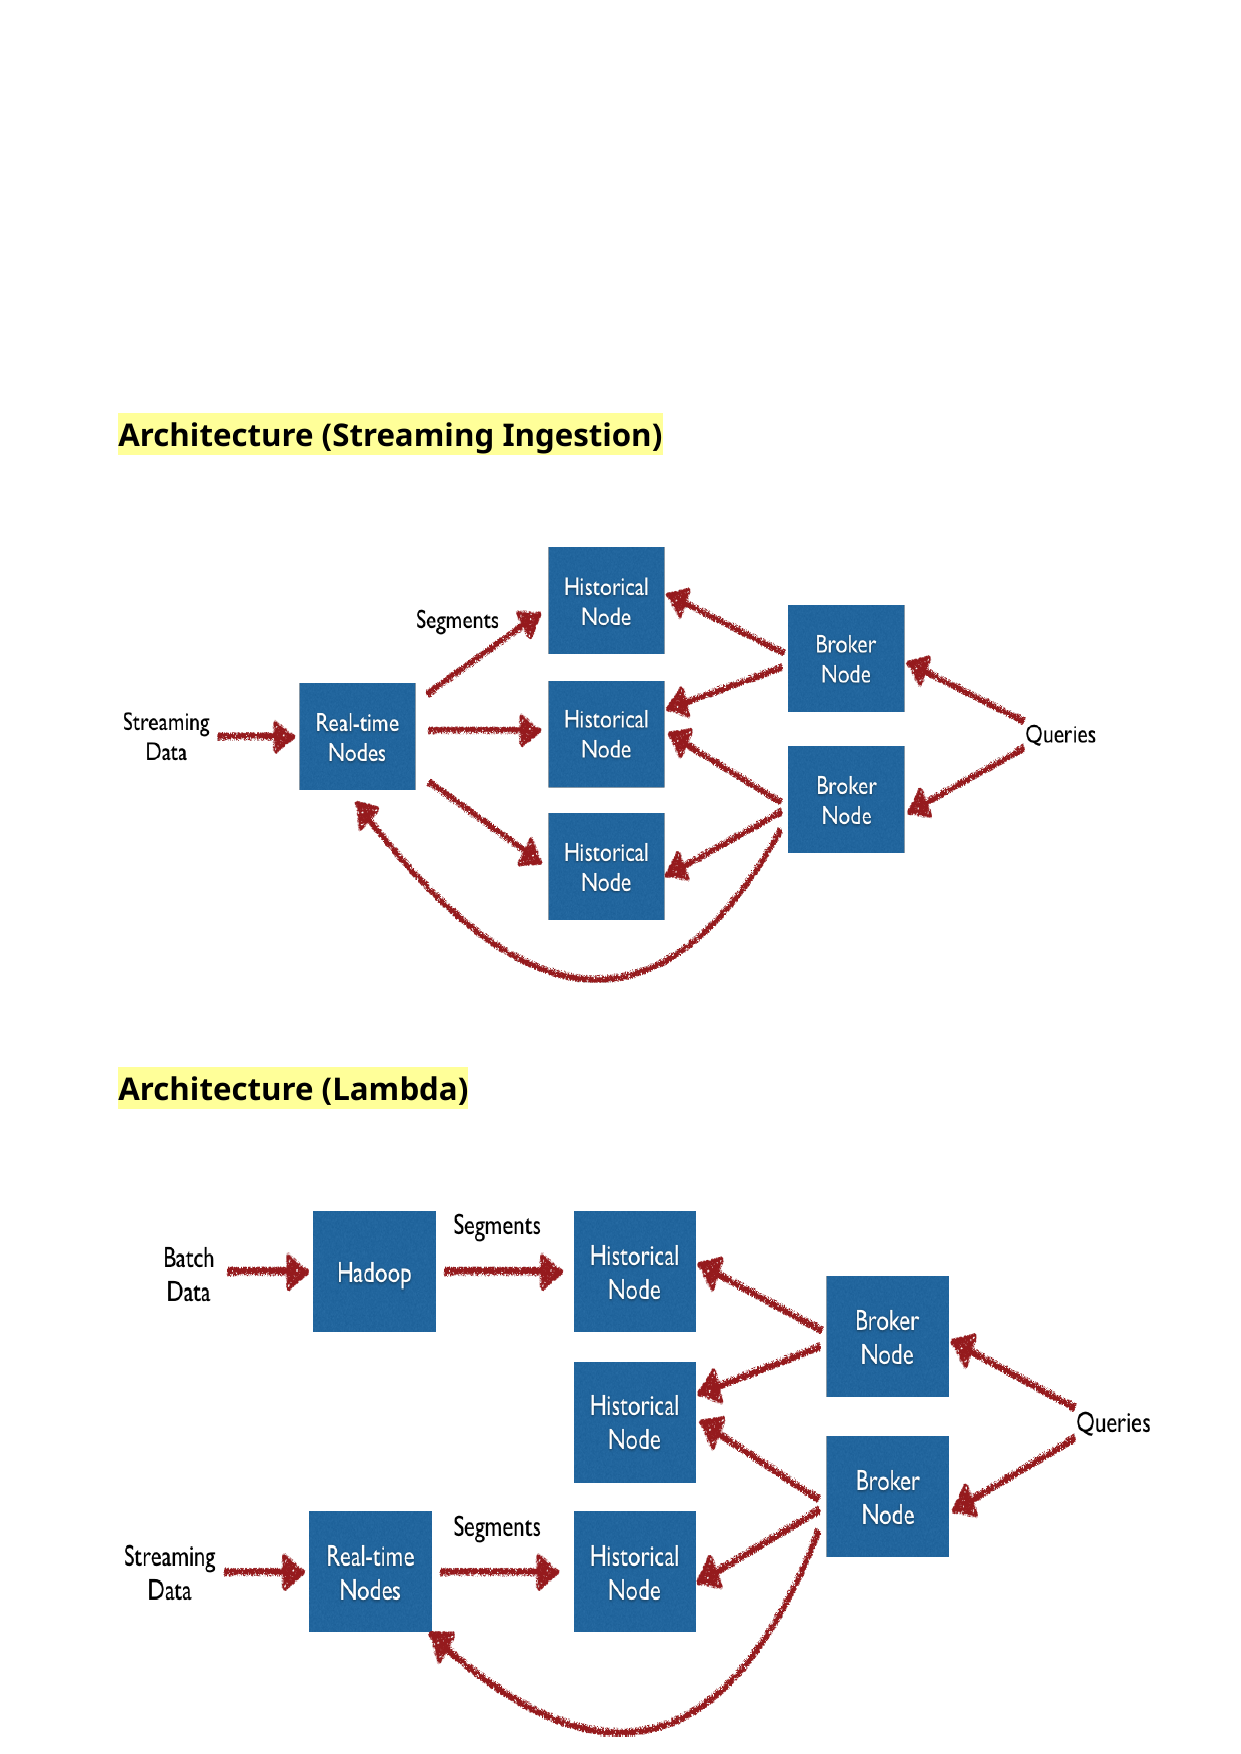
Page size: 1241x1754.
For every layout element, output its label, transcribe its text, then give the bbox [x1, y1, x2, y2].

text Architecture (Streaming Ingestion) [118, 412, 1122, 455]
picture [118, 547, 1099, 983]
text Architecture (Lambda) [118, 1067, 1122, 1109]
picture [118, 1203, 1154, 1737]
